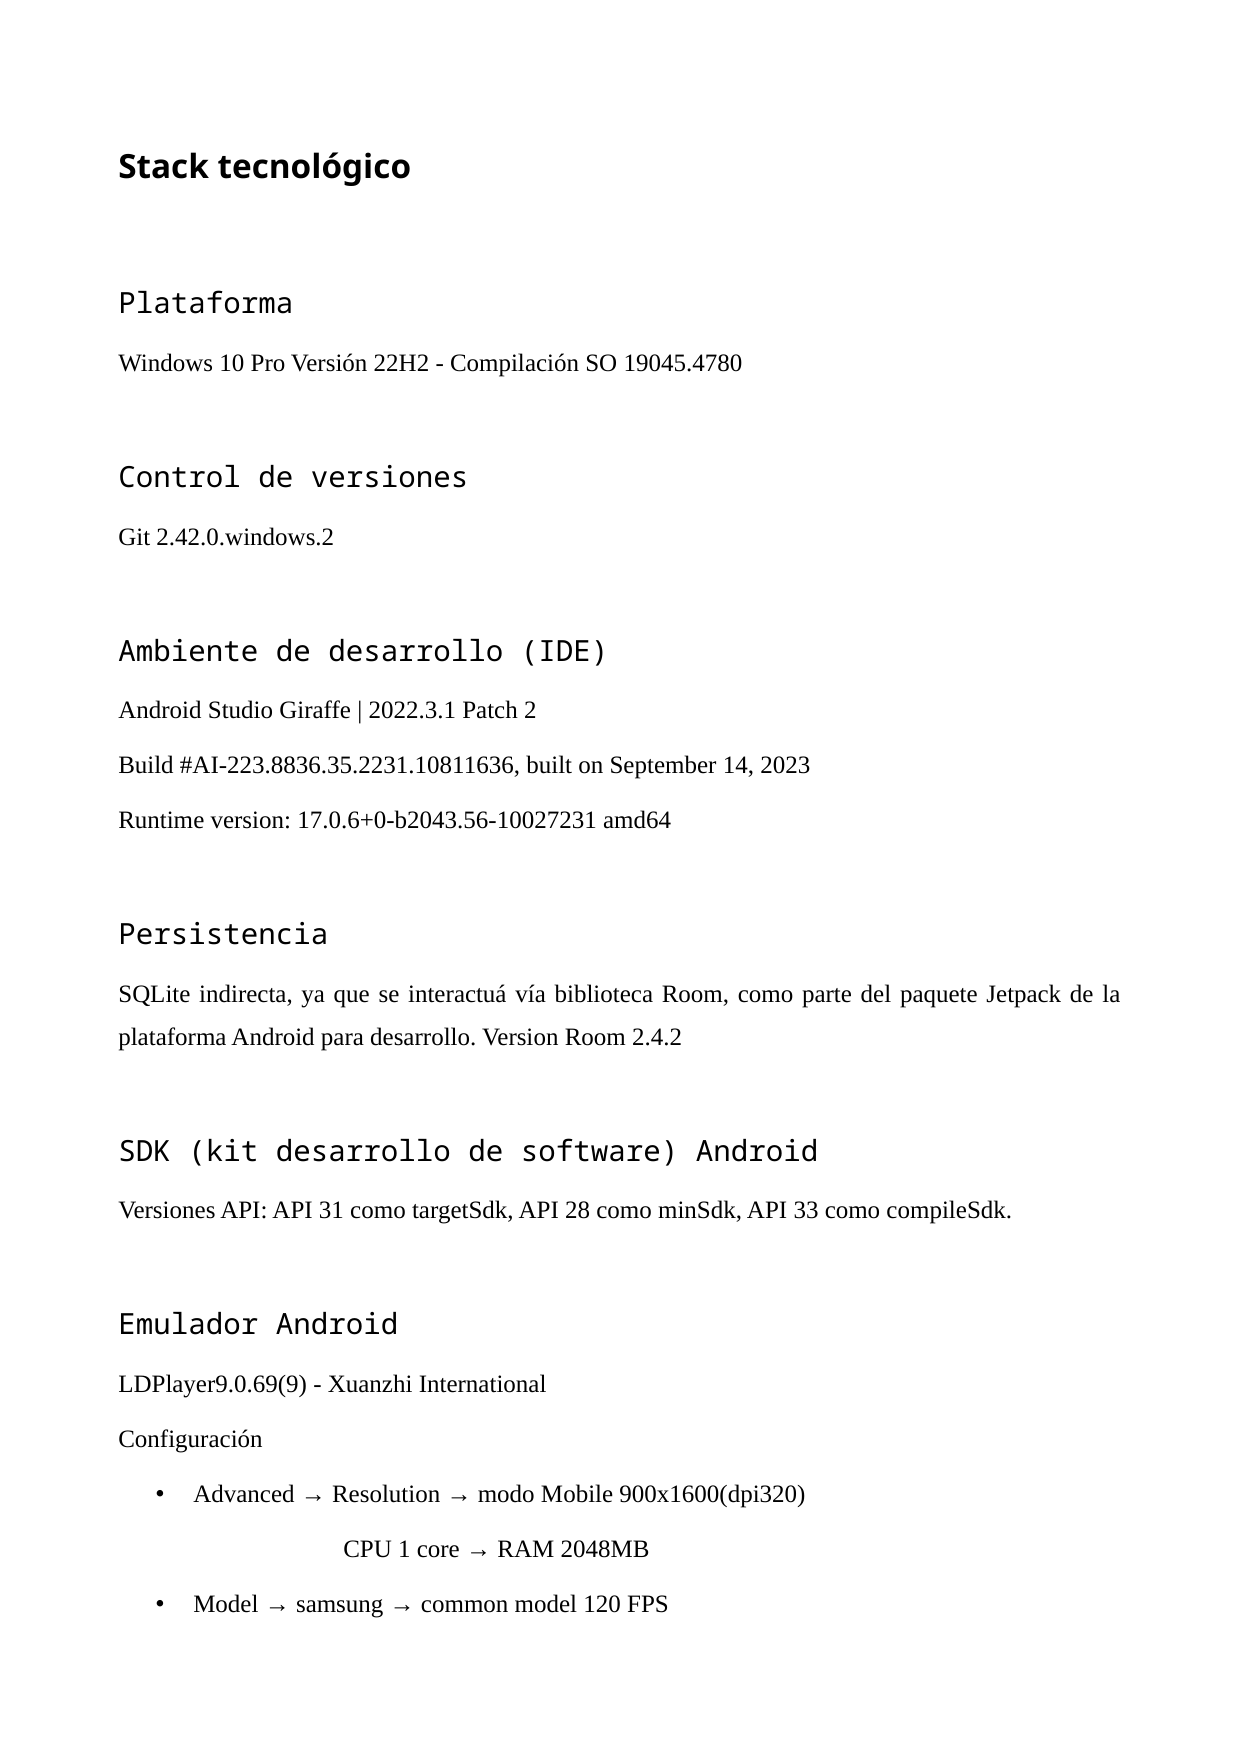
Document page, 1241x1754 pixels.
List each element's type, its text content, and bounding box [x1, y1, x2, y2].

list CPU 1 core → RAM 2048MB [306, 1534, 1122, 1563]
text Configuración [118, 1424, 1122, 1453]
text Git 2.42.0.windows.2 [118, 522, 1122, 551]
subtitle Emulador Android [118, 1304, 1122, 1343]
list Advanced → Resolution → modo Mobile 900x1600(dpi320) [156, 1479, 1122, 1508]
subtitle Stack tecnológico [118, 143, 1122, 188]
subtitle Ambiente de desarrollo (IDE) [118, 630, 1122, 669]
subtitle Plataforma [118, 283, 1122, 322]
subtitle SDK (kit desarrollo de software) Android [118, 1130, 1122, 1170]
text Versiones API: API 31 como targetSdk, API 28 como minSdk, API 33 como compileSdk. [118, 1196, 1122, 1224]
text Android Studio Giraffe | 2022.3.1 Patch 2 [118, 695, 1122, 724]
list Model → samsung → common model 120 FPS [156, 1589, 1122, 1618]
subtitle Persistencia [118, 913, 1122, 953]
text Build #AI-223.8836.35.2231.10811636, built on September 14, 2023 [118, 750, 1122, 779]
text Runtime version: 17.0.6+0-b2043.56-10027231 amd64 [118, 805, 1122, 834]
subtitle Control de versiones [118, 456, 1122, 496]
text SQLite indirecta, ya que se interactuá vía biblioteca Room, como parte del paquete Jetpack de la plataforma Android para desarrollo. Version Room 2.4.2 [118, 979, 1122, 1051]
text Windows 10 Pro Versión 22H2 - Compilación SO 19045.4780 [118, 348, 1122, 377]
text LDPlayer9.0.69(9) - Xuanzhi International [118, 1369, 1122, 1398]
